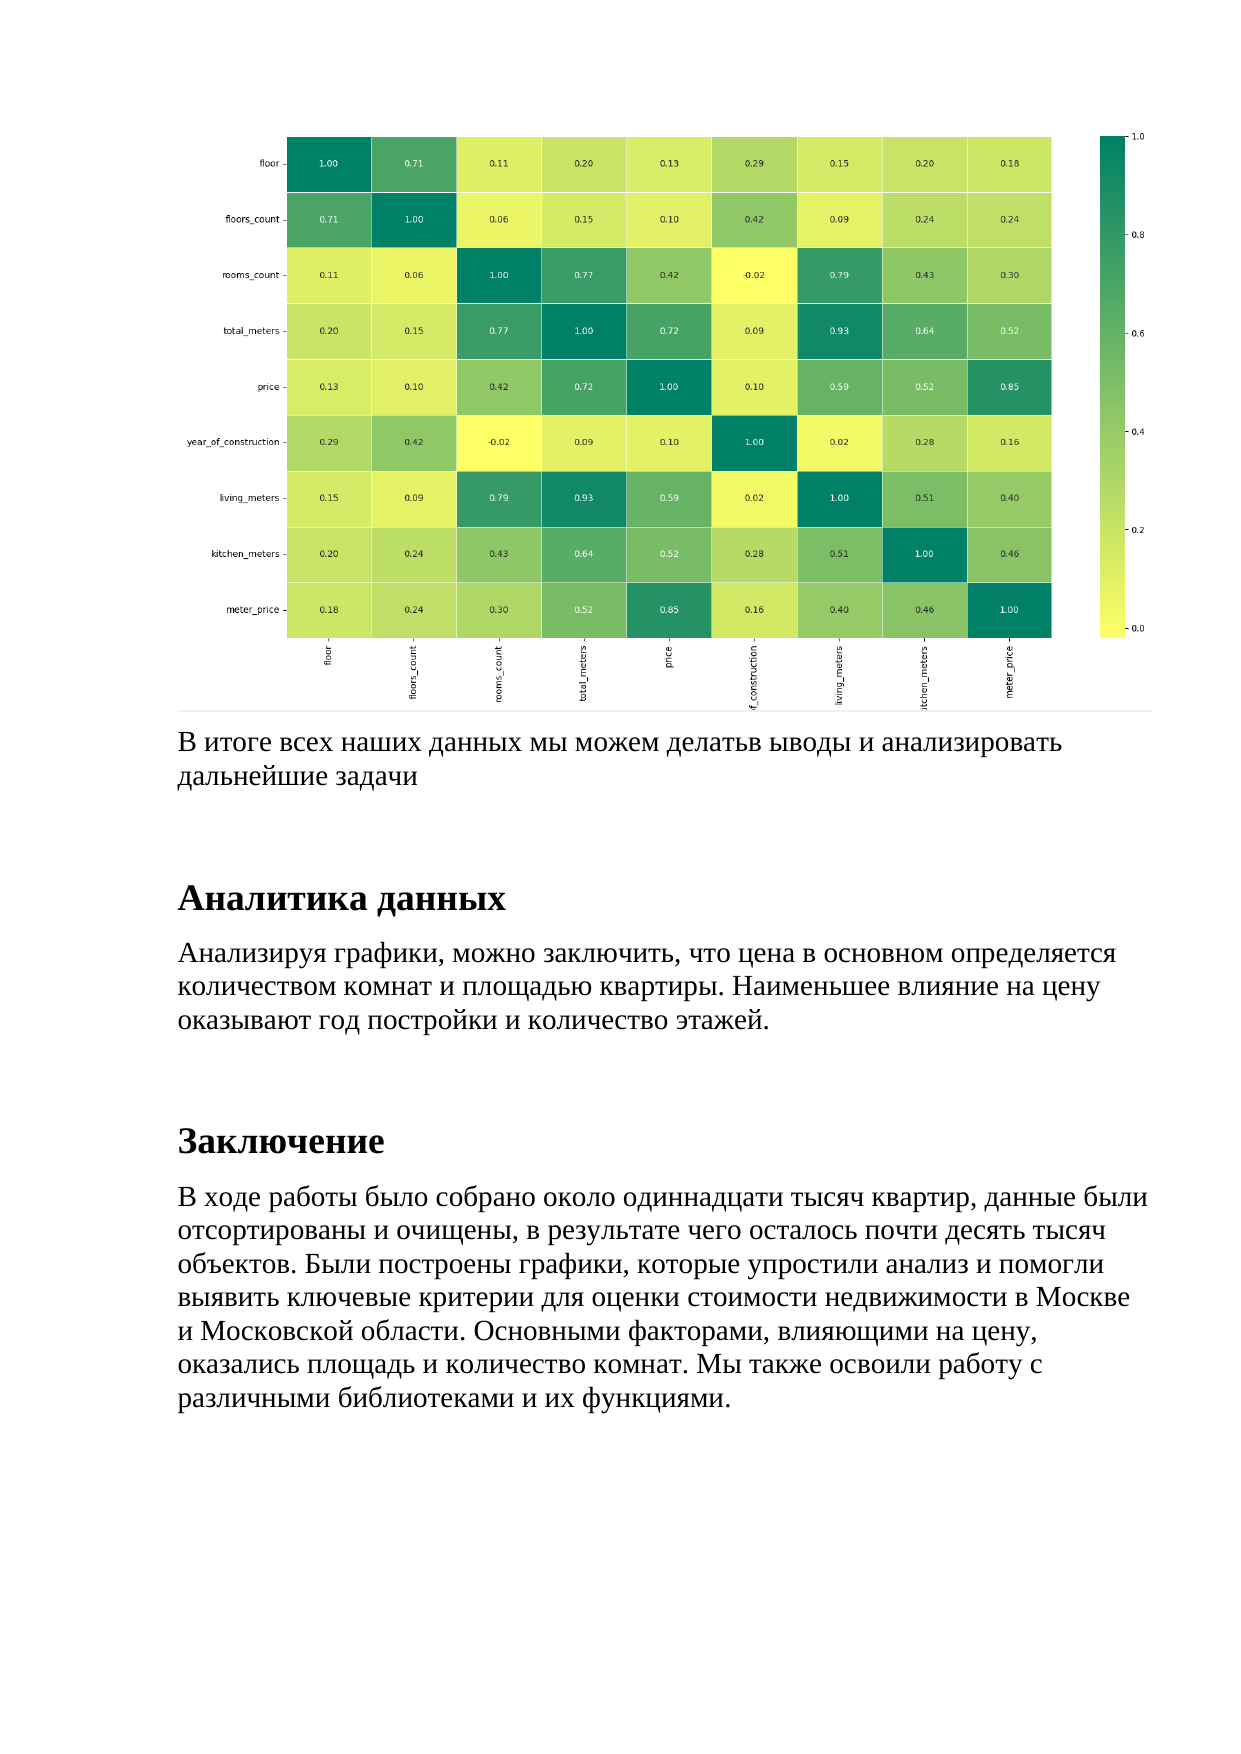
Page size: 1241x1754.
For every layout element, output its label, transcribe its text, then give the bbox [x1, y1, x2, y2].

text В ходе работы было собрано около одиннадцати тысяч квартир, данные были отсортированы и очищены, в результате чего осталось почти десять тысяч объектов. Были построены графики, которые упростили анализ и помогли выявить ключевые критерии для оценки стоимости недвижимости в Москве и Московской области. Основными факторами, влияющими на цену, оказались площадь и количество комнат. Мы также освоили работу с различными библиотеками и их функциями. [177, 1179, 1152, 1413]
subtitle Аналитика данных [177, 875, 1152, 918]
subtitle Заключение [177, 1119, 1152, 1162]
text Анализируя графики, можно заключить, что цена в основном определяется количеством комнат и площадью квартиры. Наименьшее влияние на цену оказывают год постройки и количество этажей. [177, 935, 1152, 1035]
text В итоге всех наших данных мы можем делатьв ыводы и анализировать дальнейшие задачи [177, 724, 1152, 791]
